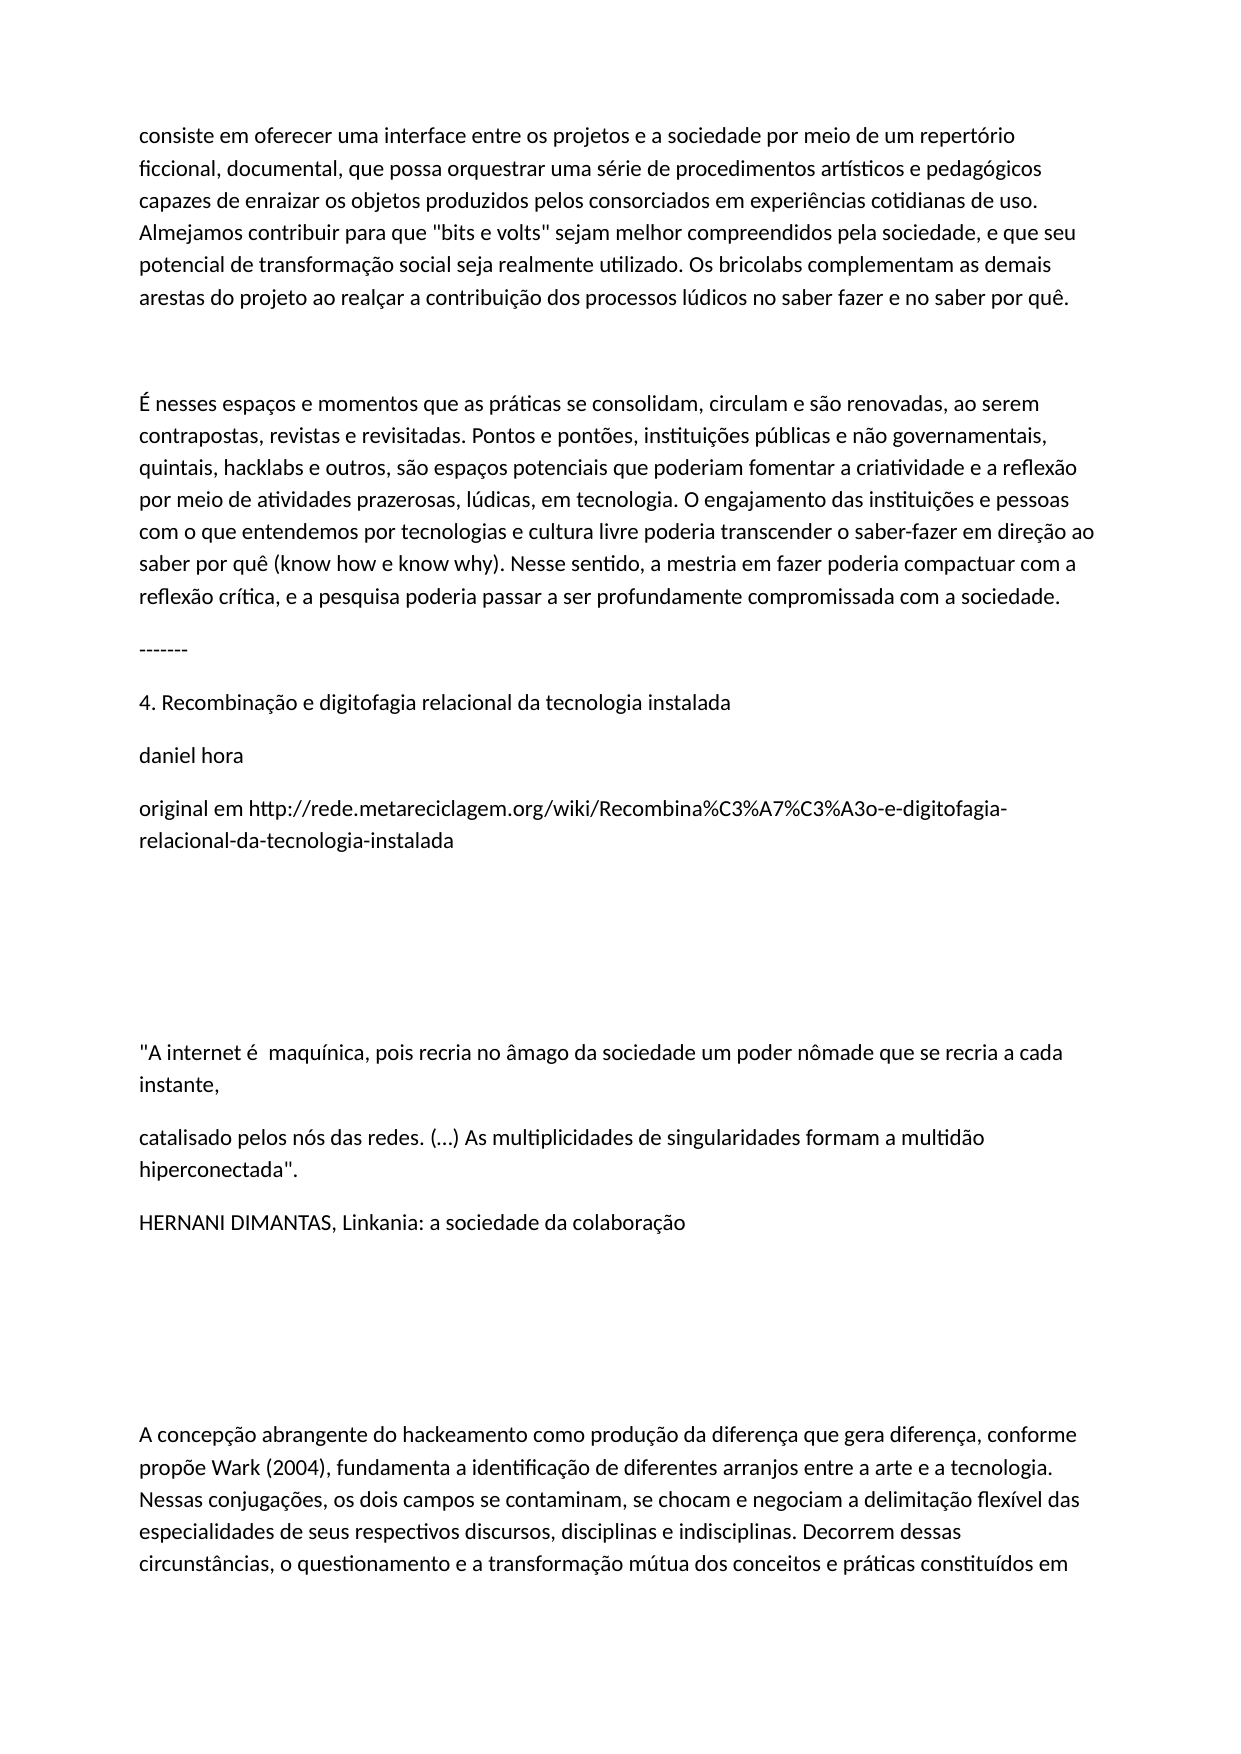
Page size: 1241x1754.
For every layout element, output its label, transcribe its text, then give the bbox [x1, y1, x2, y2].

text "A internet é maquínica, pois recria no âmago da sociedade um poder nômade que se recria a cada instante, [139, 1038, 1101, 1098]
text original em http://rede.metareciclagem.org/wiki/Recombina%C3%A7%C3%A3o-e-digitofagia-relacional-da-tecnologia-instalada [139, 794, 1101, 854]
text daniel hora [139, 741, 1101, 769]
text ------- [139, 635, 1101, 663]
text 4. Recombinação e digitofagia relacional da tecnologia instalada [139, 688, 1101, 716]
text É nesses espaços e momentos que as práticas se consolidam, circulam e são renovadas, ao serem contrapostas, revistas e revisitadas. Pontos e pontões, instituições públicas e não governamentais, quintais, hacklabs e outros, são espaços potenciais que poderiam fomentar a criatividade e a reflexão por meio de atividades prazerosas, lúdicas, em tecnologia. O engajamento das instituições e pessoas com o que entendemos por tecnologias e cultura livre poderia transcender o saber-fazer em direção ao saber por quê (know how e know why). Nesse sentido, a mestria em fazer poderia compactuar com a reflexão crítica, e a pesquisa poderia passar a ser profundamente compromissada com a sociedade. [139, 389, 1101, 610]
text consiste em oferecer uma interface entre os projetos e a sociedade por meio de um repertório ficcional, documental, que possa orquestrar uma série de procedimentos artísticos e pedagógicos capazes de enraizar os objetos produzidos pelos consorciados em experiências cotidianas de uso. Almejamos contribuir para que "bits e volts" sejam melhor compreendidos pela sociedade, e que seu potencial de transformação social seja realmente utilizado. Os bricolabs complementam as demais arestas do projeto ao realçar a contribuição dos processos lúdicos no saber fazer e no saber por quê. [139, 122, 1101, 311]
text catalisado pelos nós das redes. (…) As multiplicidades de singularidades formam a multidão hiperconectada". [139, 1123, 1101, 1183]
text A concepção abrangente do hackeamento como produção da diferença que gera diferença, conforme propõe Wark (2004), fundamenta a identificação de diferentes arranjos entre a arte e a tecnologia. Nessas conjugações, os dois campos se contaminam, se chocam e negociam a delimitação flexível das especialidades de seus respectivos discursos, disciplinas e indisciplinas. Decorrem dessas circunstâncias, o questionamento e a transformação mútua dos conceitos e práticas constituídos em [139, 1421, 1101, 1577]
text HERNANI DIMANTAS, Linkania: a sociedade da colaboração [139, 1208, 1101, 1237]
